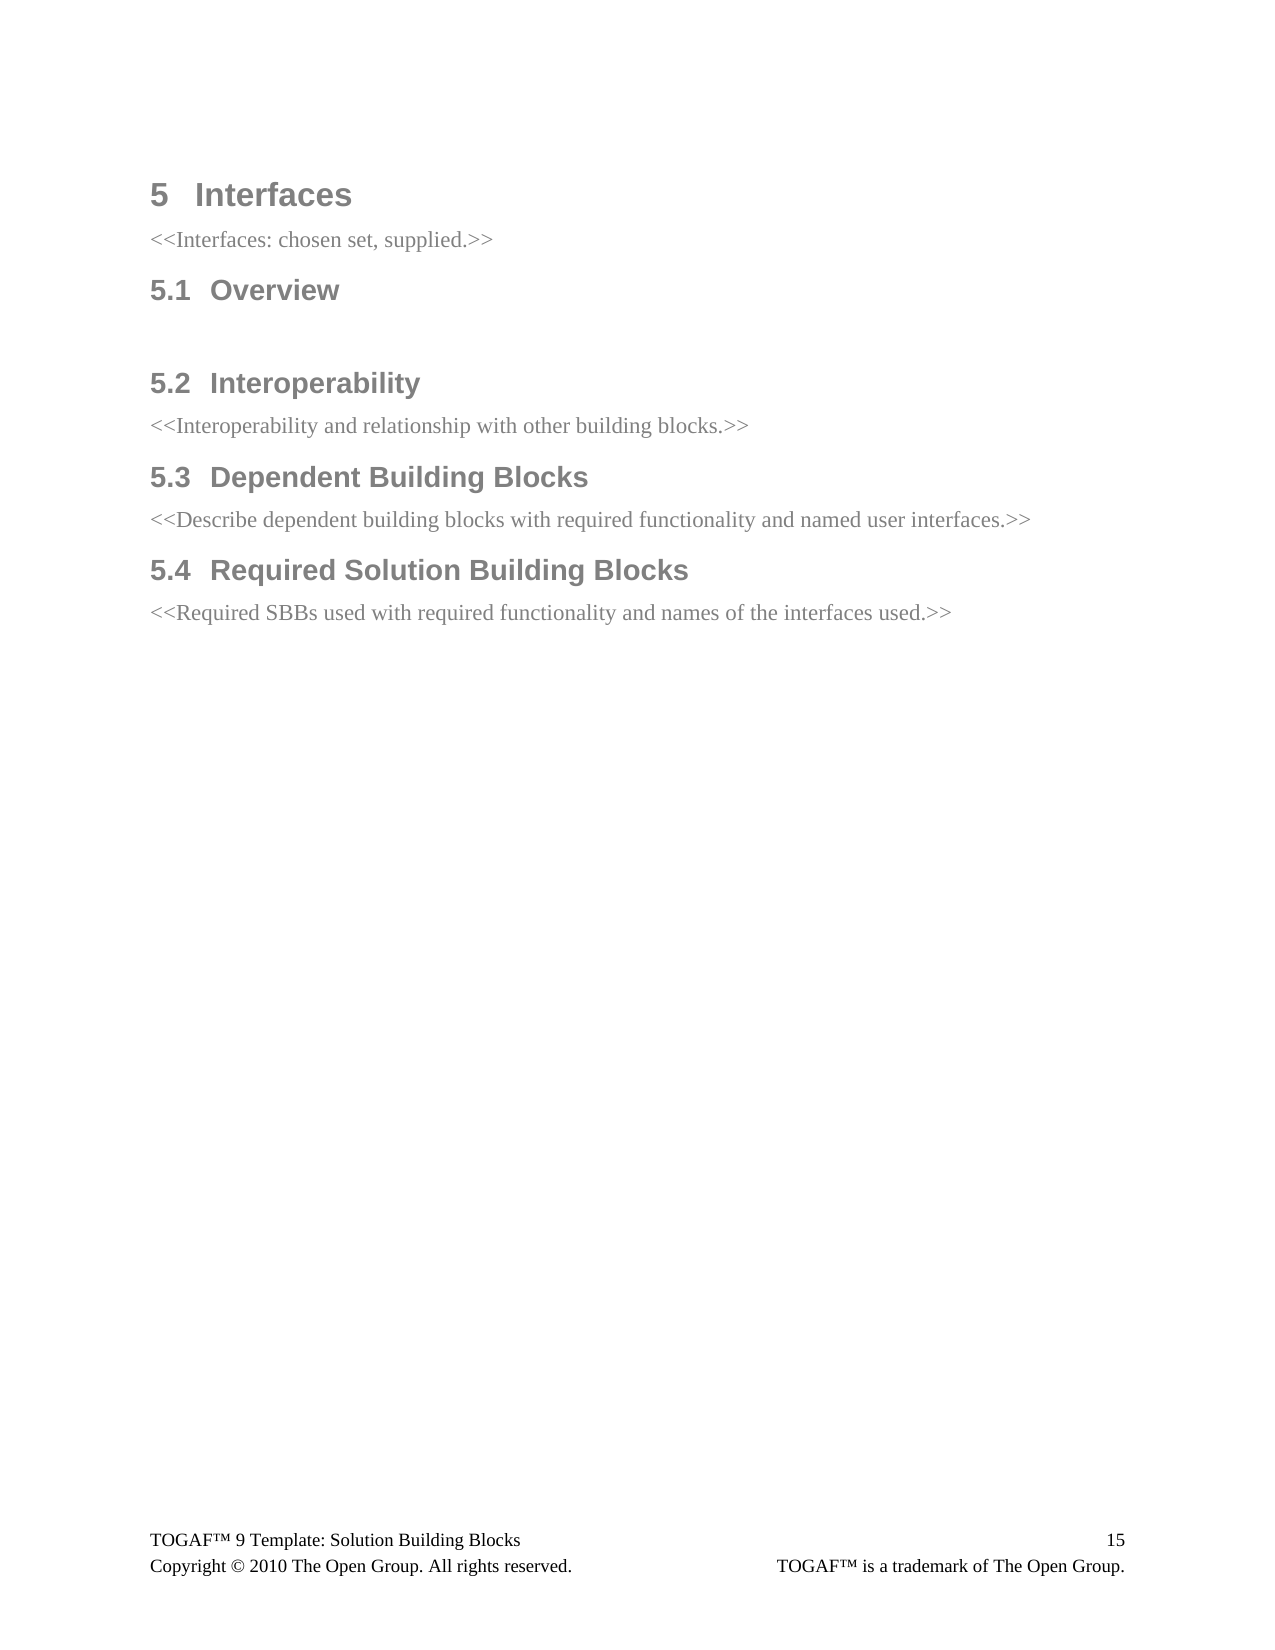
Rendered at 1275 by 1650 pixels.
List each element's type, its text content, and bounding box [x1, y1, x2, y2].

text <<Describe dependent building blocks with required functionality and named user interfaces.>> [150, 506, 1125, 532]
text <<Required SBBs used with required functionality and names of the interfaces used.>> [150, 599, 1125, 625]
subtitle Interfaces [150, 175, 1125, 213]
subtitle Dependent Building Blocks [150, 459, 1125, 493]
text <<Interoperability and relationship with other building blocks.>> [150, 412, 1125, 439]
subtitle Overview [150, 273, 1125, 307]
text <<Interfaces: chosen set, supplied.>> [150, 226, 1125, 252]
subtitle Required Solution Building Blocks [150, 553, 1125, 586]
subtitle Interoperability [150, 366, 1125, 400]
